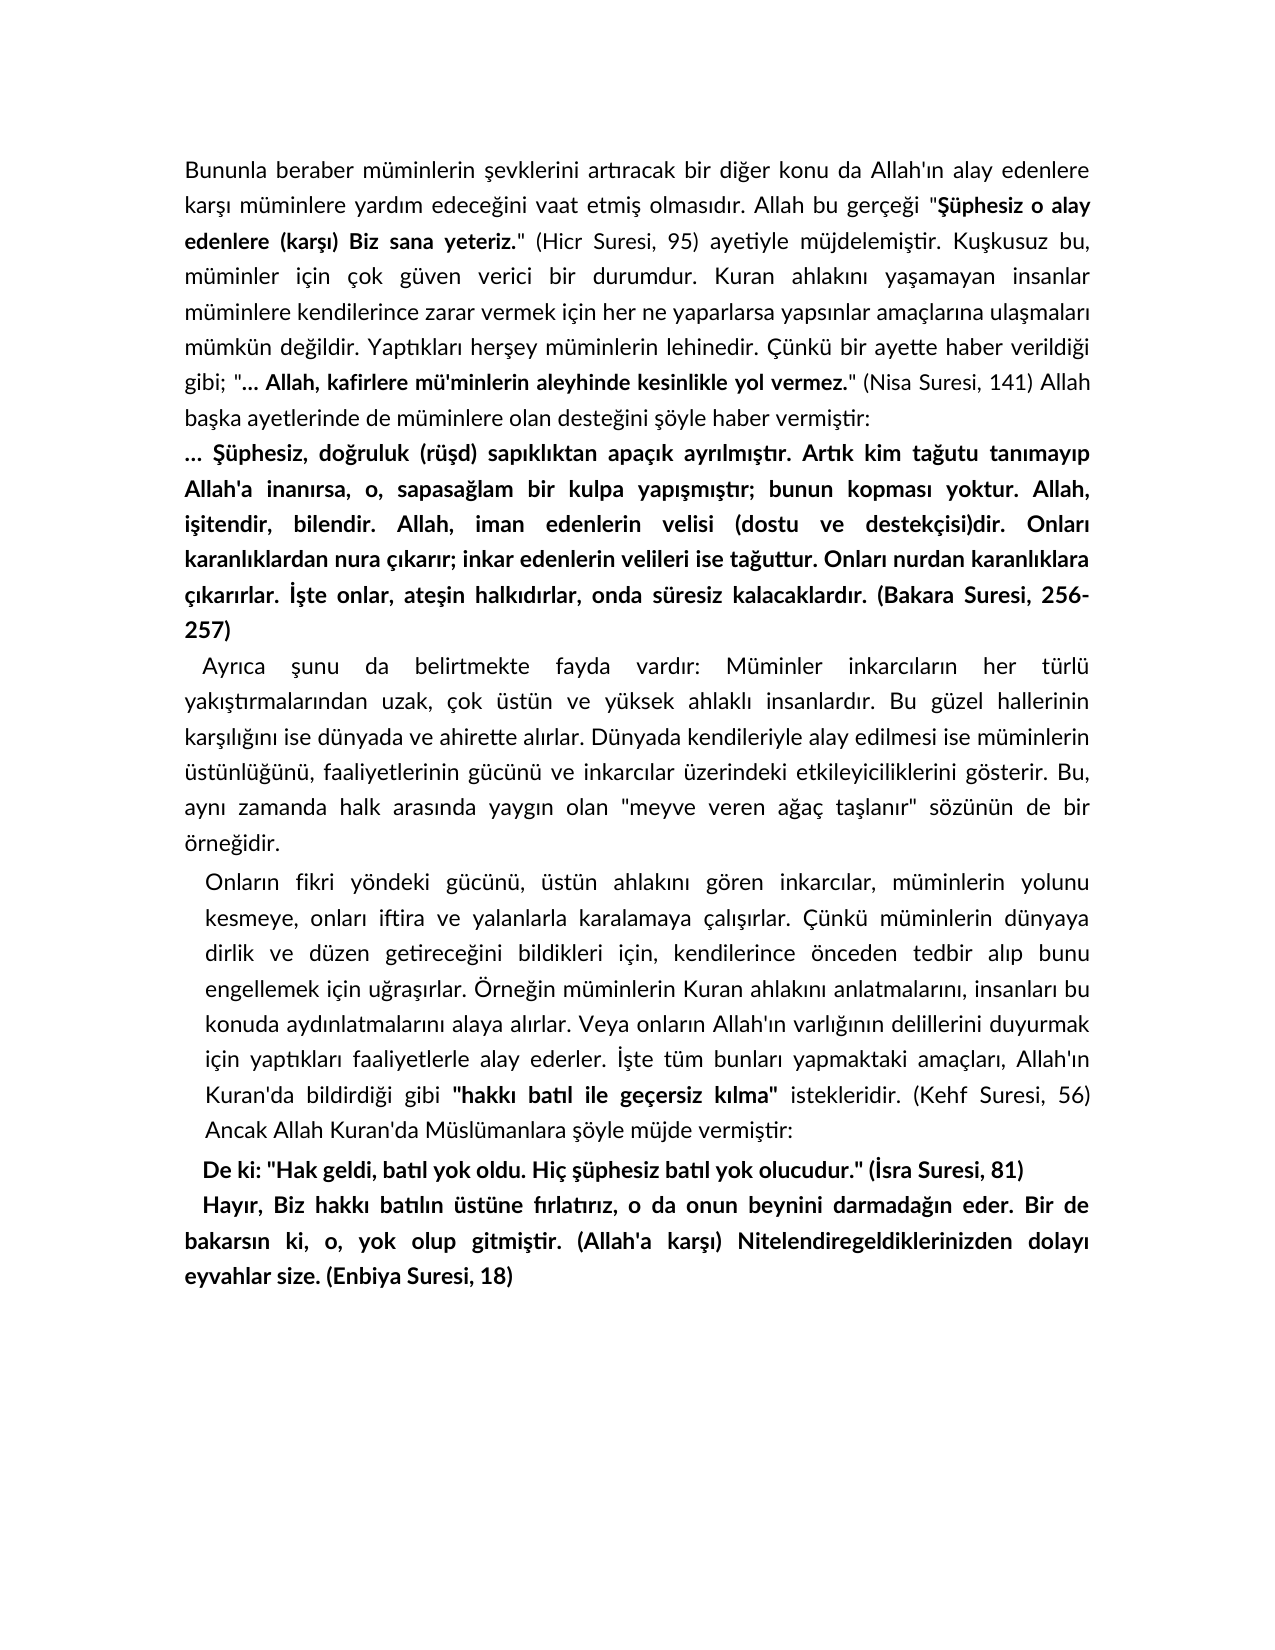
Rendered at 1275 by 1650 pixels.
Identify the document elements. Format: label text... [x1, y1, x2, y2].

text Onların fikri yöndeki gücünü, üstün ahlakını gören inkarcılar, müminlerin yolunu kesmeye, onları iftira ve yalanlarla karalamaya çalışırlar. Çünkü müminlerin dünyaya dirlik ve düzen getireceğini bildikleri için, kendilerince önceden tedbir alıp bunu engellemek için uğraşırlar. Örneğin müminlerin Kuran ahlakını anlatmalarını, insanları bu konuda aydınlatmalarını alaya alırlar. Veya onların Allah'ın varlığının delillerini duyurmak için yaptıkları faaliyetlerle alay ederler. İşte tüm bunları yapmaktaki amaçları, Allah'ın Kuran'da bildirdiği gibi "hakkı batıl ile geçersiz kılma" istekleridir. (Kehf Suresi, 56) Ancak Allah Kuran'da Müslümanlara şöyle müjde vermiştir: [205, 862, 1091, 1146]
text Bununla beraber müminlerin şevklerini artıracak bir diğer konu da Allah'ın alay edenlere karşı müminlere yardım edeceğini vaat etmiş olmasıdır. Allah bu gerçeği "Şüphesiz o alay edenlere (karşı) Biz sana yeteriz." (Hicr Suresi, 95) ayetiyle müjdelemiştir. Kuşkusuz bu, müminler için çok güven verici bir durumdur. Kuran ahlakını yaşamayan insanlar müminlere kendilerince zarar vermek için her ne yaparlarsa yapsınlar amaçlarına ulaşmaları mümkün değildir. Yaptıkları herşey müminlerin lehinedir. Çünkü bir ayette haber verildiği gibi; "… Allah, kafirlere mü'minlerin aleyhinde kesinlikle yol vermez." (Nisa Suresi, 141) Allah başka ayetlerinde de müminlere olan desteğini şöyle haber vermiştir: [184, 150, 1091, 433]
text … Şüphesiz, doğruluk (rüşd) sapıklıktan apaçık ayrılmıştır. Artık kim tağutu tanımayıp Allah'a inanırsa, o, sapasağlam bir kulpa yapışmıştır; bunun kopması yoktur. Allah, işitendir, bilendir. Allah, iman edenlerin velisi (dostu ve destekçisi)dir. Onları karanlıklardan nura çıkarır; inkar edenlerin velileri ise tağuttur. Onları nurdan karanlıklara çıkarırlar. İşte onlar, ateşin halkıdırlar, onda süresiz kalacaklardır. (Bakara Suresi, 256-257) [184, 433, 1091, 646]
text Ayrıca şunu da belirtmekte fayda vardır: Müminler inkarcıların her türlü yakıştırmalarından uzak, çok üstün ve yüksek ahlaklı insanlardır. Bu güzel hallerinin karşılığını ise dünyada ve ahirette alırlar. Dünyada kendileriyle alay edilmesi ise müminlerin üstünlüğünü, faaliyetlerinin gücünü ve inkarcılar üzerindeki etkileyiciliklerini gösterir. Bu, aynı zamanda halk arasında yaygın olan "meyve veren ağaç taşlanır" sözünün de bir örneğidir. [184, 646, 1091, 858]
text De ki: "Hak geldi, batıl yok oldu. Hiç şüphesiz batıl yok olucudur." (İsra Suresi, 81) [184, 1150, 1091, 1185]
text Hayır, Biz hakkı batılın üstüne fırlatırız, o da onun beynini darmadağın eder. Bir de bakarsın ki, o, yok olup gitmiştir. (Allah'a karşı) Nitelendiregeldiklerinizden dolayı eyvahlar size. (Enbiya Suresi, 18) [184, 1185, 1091, 1292]
